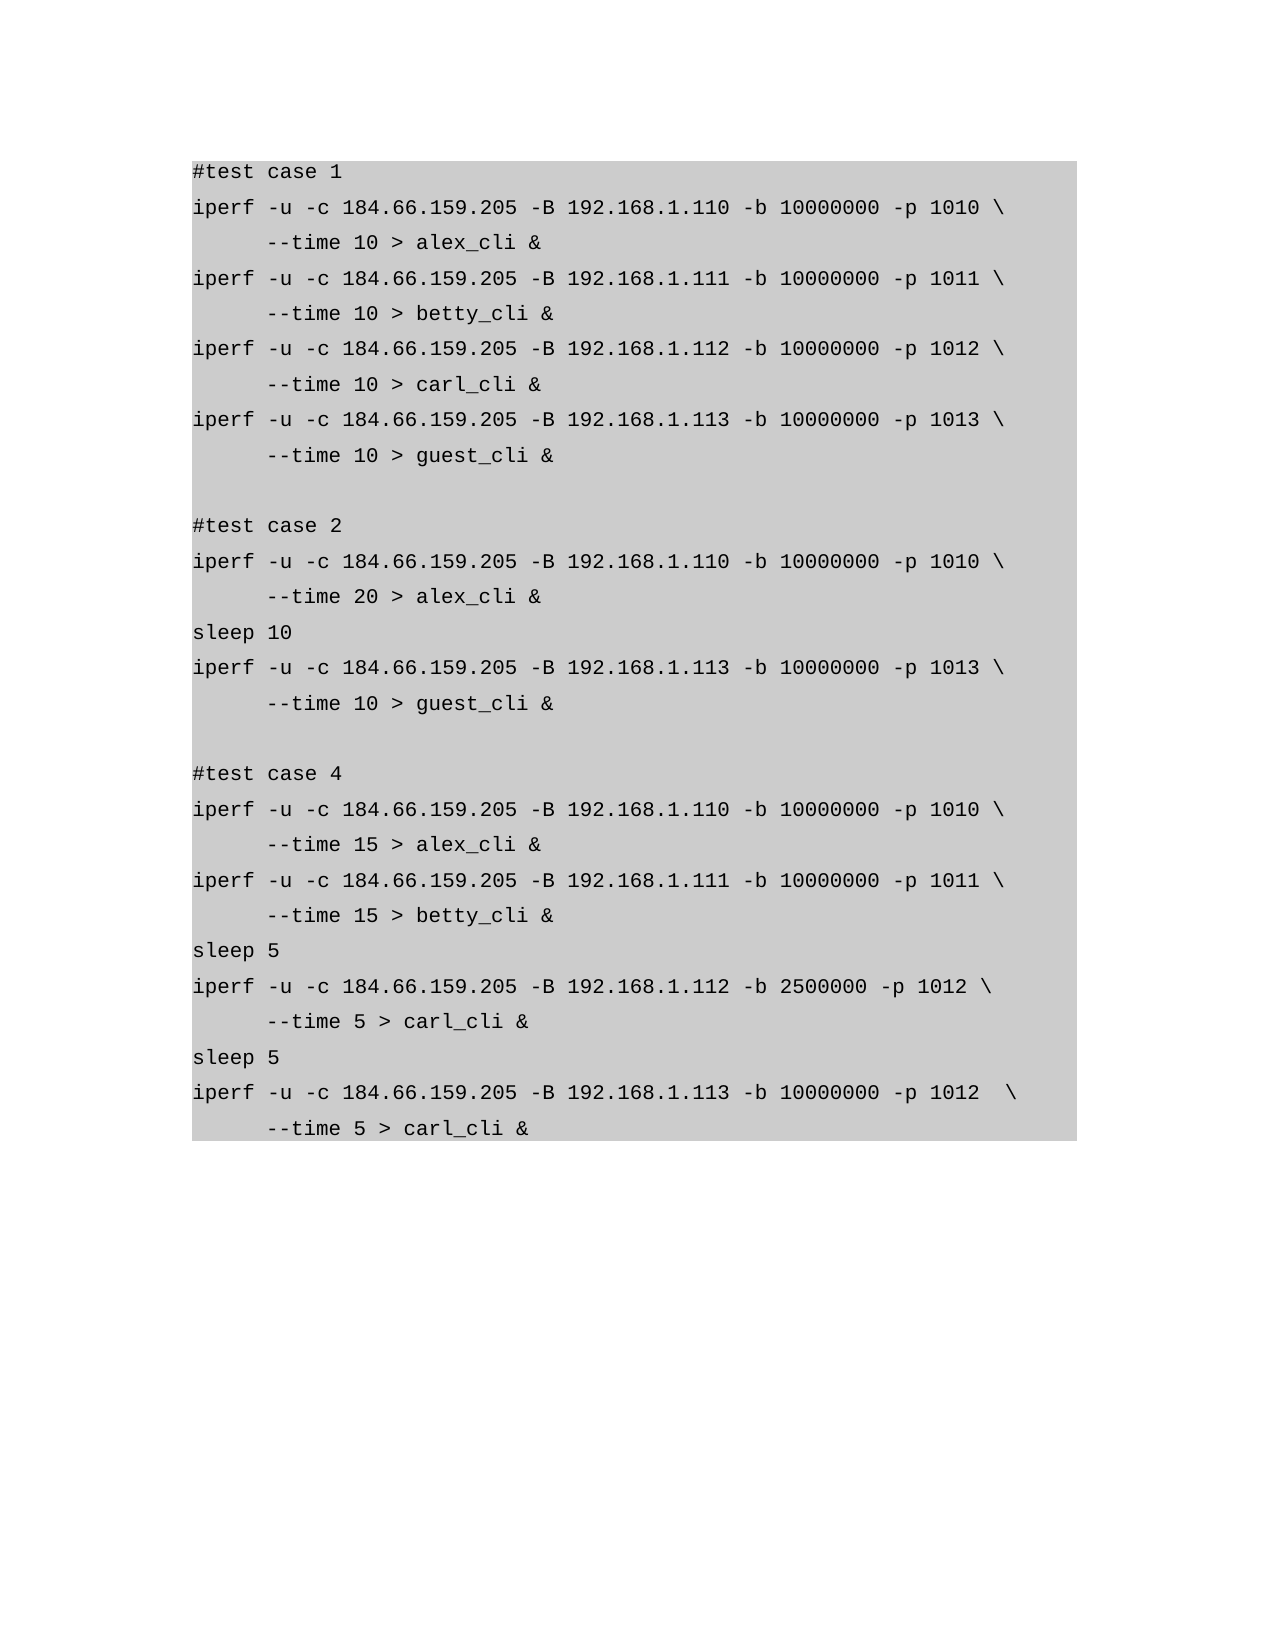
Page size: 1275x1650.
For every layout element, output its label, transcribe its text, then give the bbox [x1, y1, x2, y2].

text iperf -u -c 184.66.159.205 -B 192.168.1.110 -b 10000000 -p 1010 \ --time 10 > alex_cli & iperf -u -c 184.66.159.205 -B 192.168.1.111 -b 10000000 -p 1011 \ --time 10 > betty_cli & iperf -u -c 184.66.159.205 -B 192.168.1.112 -b 10000000 -p 1012 \ --time 10 > carl_cli & iperf -u -c 184.66.159.205 -B 192.168.1.113 -b 10000000 -p 1013 \ --time 10 > guest_cli & [192, 197, 1077, 468]
text iperf -u -c 184.66.159.205 -B 192.168.1.110 -b 10000000 -p 1010 \ [192, 799, 1077, 822]
text --time 15 > betty_cli & sleep 5 iperf -u -c 184.66.159.205 -B 192.168.1.112 -b 2500000 -p 1012 \ [192, 905, 1077, 999]
text --time 10 > guest_cli & [192, 692, 1077, 716]
text --time 5 > carl_cli & [192, 1117, 1077, 1141]
text #test case 2 [192, 515, 1077, 539]
text --time 15 > alex_cli & iperf -u -c 184.66.159.205 -B 192.168.1.111 -b 10000000 -p 1011 \ [192, 834, 1077, 893]
text --time 5 > carl_cli & sleep 5 iperf -u -c 184.66.159.205 -B 192.168.1.113 -b 10000000 -p 1012 \ [192, 1011, 1077, 1106]
text --time 20 > alex_cli & sleep 10 iperf -u -c 184.66.159.205 -B 192.168.1.113 -b 10000000 -p 1013 \ [192, 586, 1077, 681]
text iperf -u -c 184.66.159.205 -B 192.168.1.110 -b 10000000 -p 1010 \ [192, 551, 1077, 574]
text #test case 4 [192, 763, 1077, 787]
text #test case 1 [192, 161, 1077, 185]
